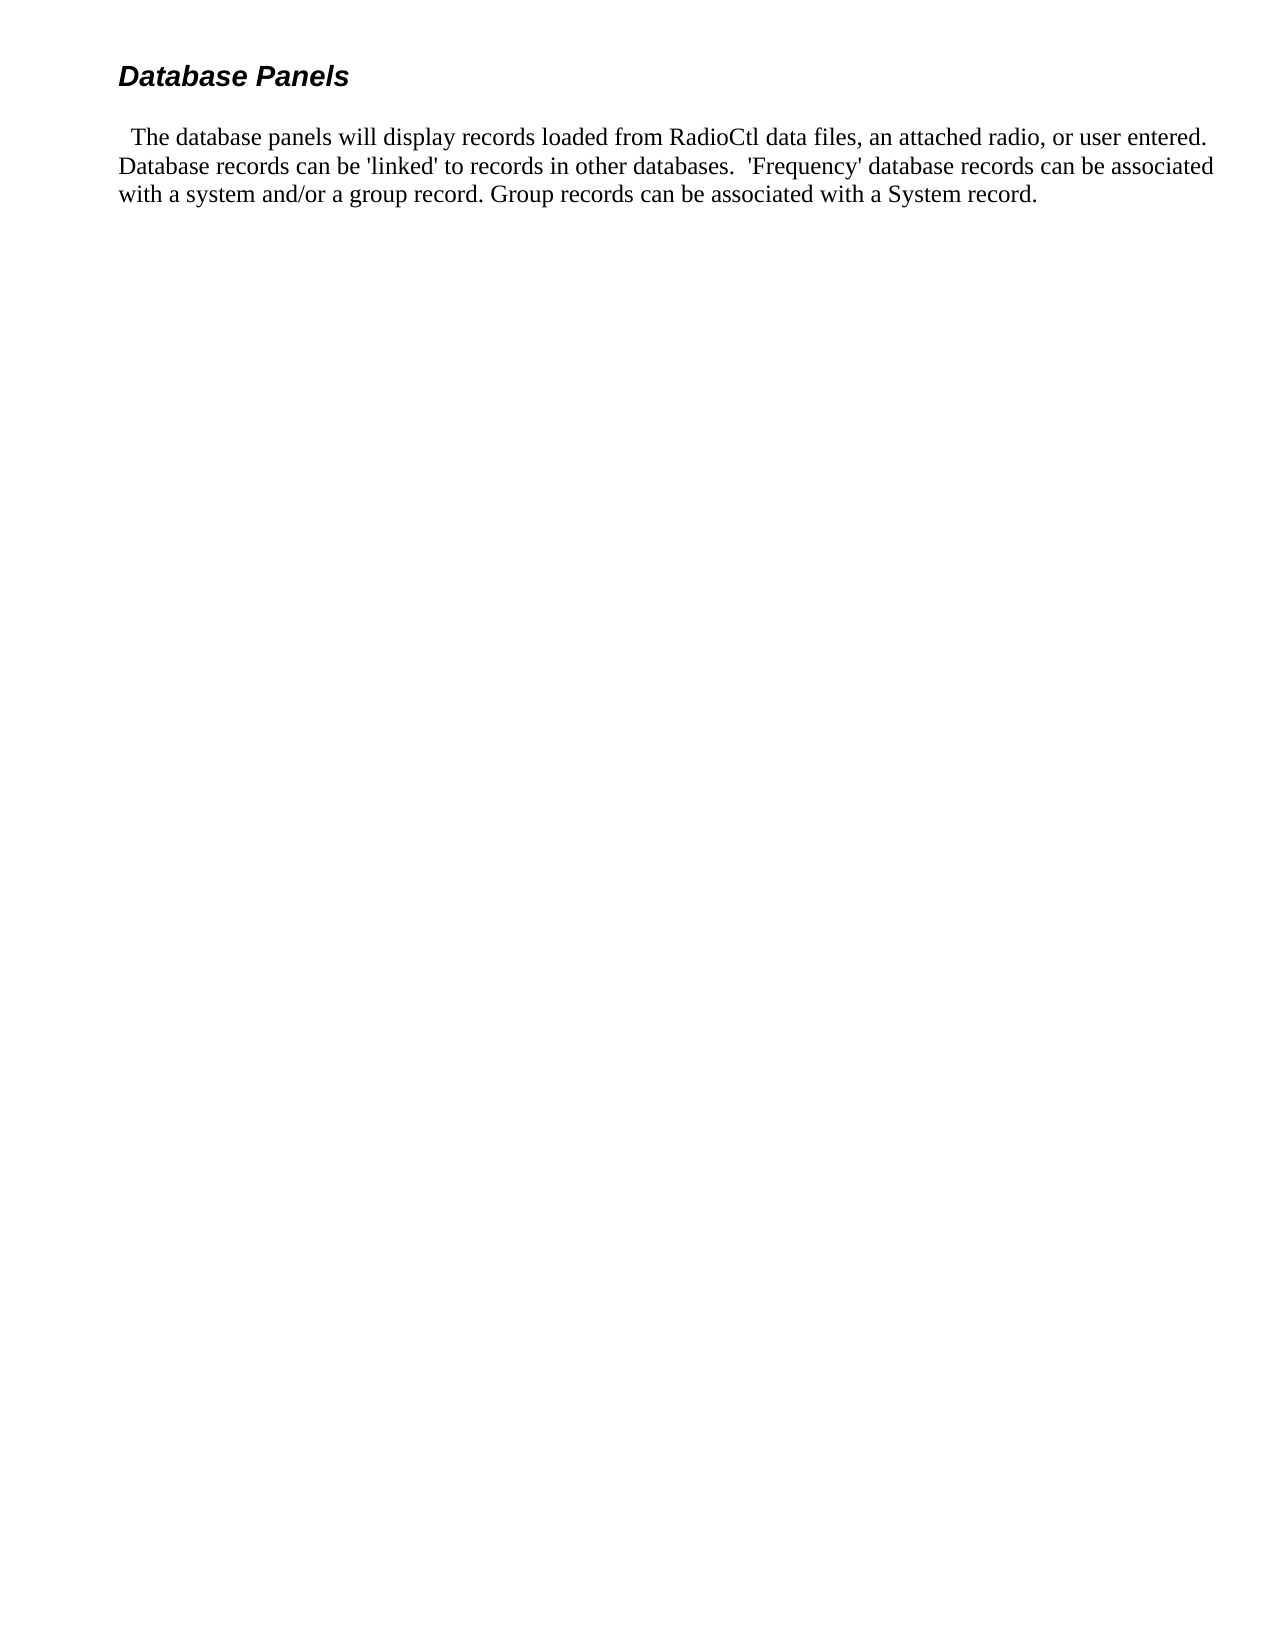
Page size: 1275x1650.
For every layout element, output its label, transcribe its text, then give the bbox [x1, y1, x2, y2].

subtitle Database Panels [118, 59, 1216, 93]
text The database panels will display records loaded from RadioCtl data files, an attached radio, or user entered. Database records can be 'linked' to records in other databases. 'Frequency' database records can be associated with a system and/or a group record. Group records can be associated with a System record. [118, 122, 1216, 208]
